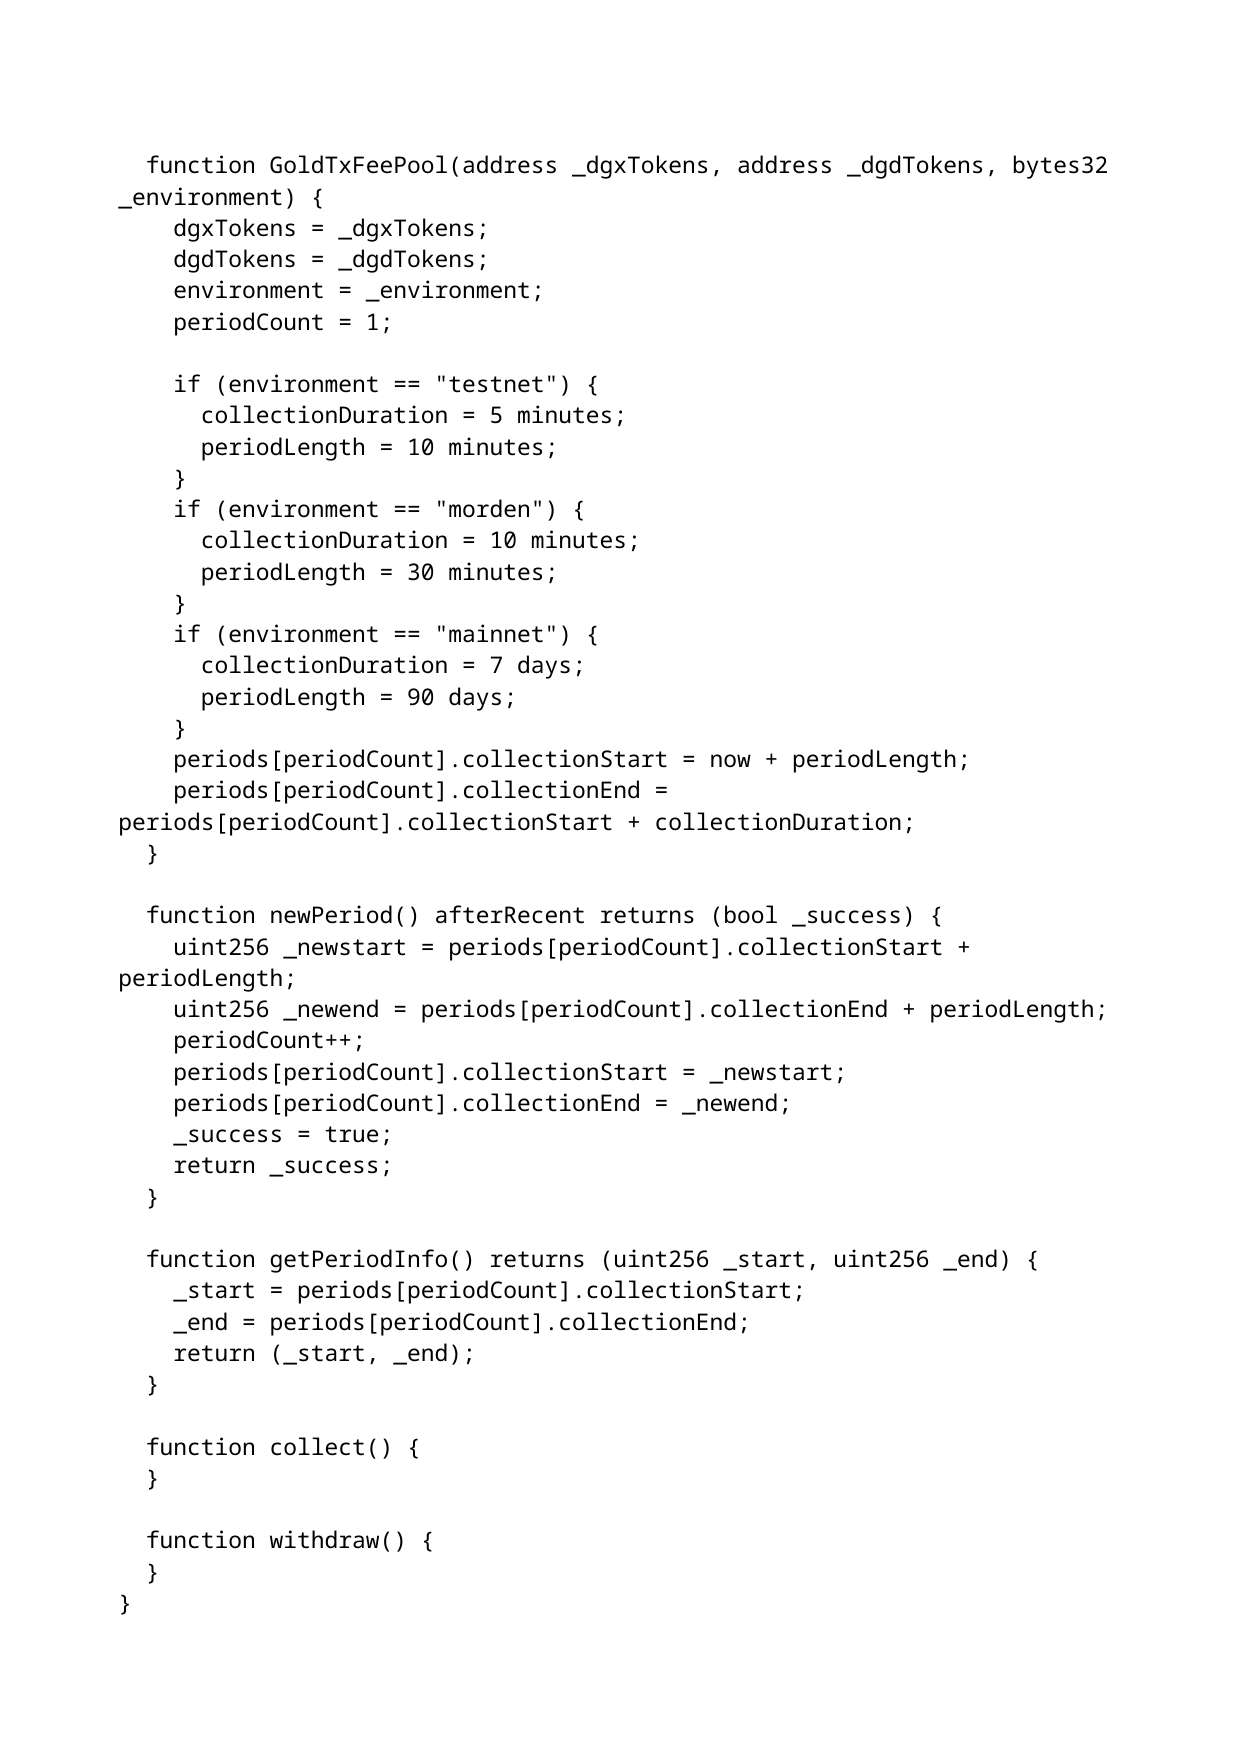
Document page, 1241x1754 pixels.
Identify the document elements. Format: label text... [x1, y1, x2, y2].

text function getPeriodInfo() returns (uint256 _start, uint256 _end) { [118, 1243, 1122, 1274]
text periodLength = 10 minutes; [118, 431, 1122, 462]
text if (environment == "morden") { [118, 493, 1122, 524]
text _end = periods[periodCount].collectionEnd; [118, 1306, 1122, 1337]
text _start = periods[periodCount].collectionStart; [118, 1274, 1122, 1306]
text } [118, 1556, 1122, 1587]
text function collect() { [118, 1431, 1122, 1462]
text periods[periodCount].collectionStart = _newstart; [118, 1056, 1122, 1087]
text } [118, 1587, 1122, 1618]
text if (environment == "testnet") { [118, 368, 1122, 399]
text periodLength = 30 minutes; [118, 556, 1122, 587]
text } [118, 1368, 1122, 1399]
text } [118, 1181, 1122, 1212]
text } [118, 462, 1122, 493]
text periodCount = 1; [118, 306, 1122, 337]
text dgdTokens = _dgdTokens; [118, 243, 1122, 274]
text dgxTokens = _dgxTokens; [118, 212, 1122, 243]
text environment = _environment; [118, 274, 1122, 306]
text function GoldTxFeePool(address _dgxTokens, address _dgdTokens, bytes32 _environment) { [118, 149, 1122, 212]
text periodLength = 90 days; [118, 681, 1122, 712]
text function withdraw() { [118, 1524, 1122, 1556]
text uint256 _newend = periods[periodCount].collectionEnd + periodLength; [118, 993, 1122, 1024]
text uint256 _newstart = periods[periodCount].collectionStart + periodLength; [118, 931, 1122, 993]
text } [118, 1462, 1122, 1493]
text periods[periodCount].collectionStart = now + periodLength; [118, 743, 1122, 774]
text } [118, 587, 1122, 618]
text periods[periodCount].collectionEnd = periods[periodCount].collectionStart + collectionDuration; [118, 774, 1122, 837]
text collectionDuration = 5 minutes; [118, 399, 1122, 431]
text } [118, 837, 1122, 868]
text return _success; [118, 1149, 1122, 1181]
text periods[periodCount].collectionEnd = _newend; [118, 1087, 1122, 1118]
text function newPeriod() afterRecent returns (bool _success) { [118, 899, 1122, 931]
text collectionDuration = 10 minutes; [118, 524, 1122, 556]
text return (_start, _end); [118, 1337, 1122, 1368]
text if (environment == "mainnet") { [118, 618, 1122, 649]
text collectionDuration = 7 days; [118, 649, 1122, 681]
text periodCount++; [118, 1024, 1122, 1056]
text } [118, 712, 1122, 743]
text _success = true; [118, 1118, 1122, 1149]
